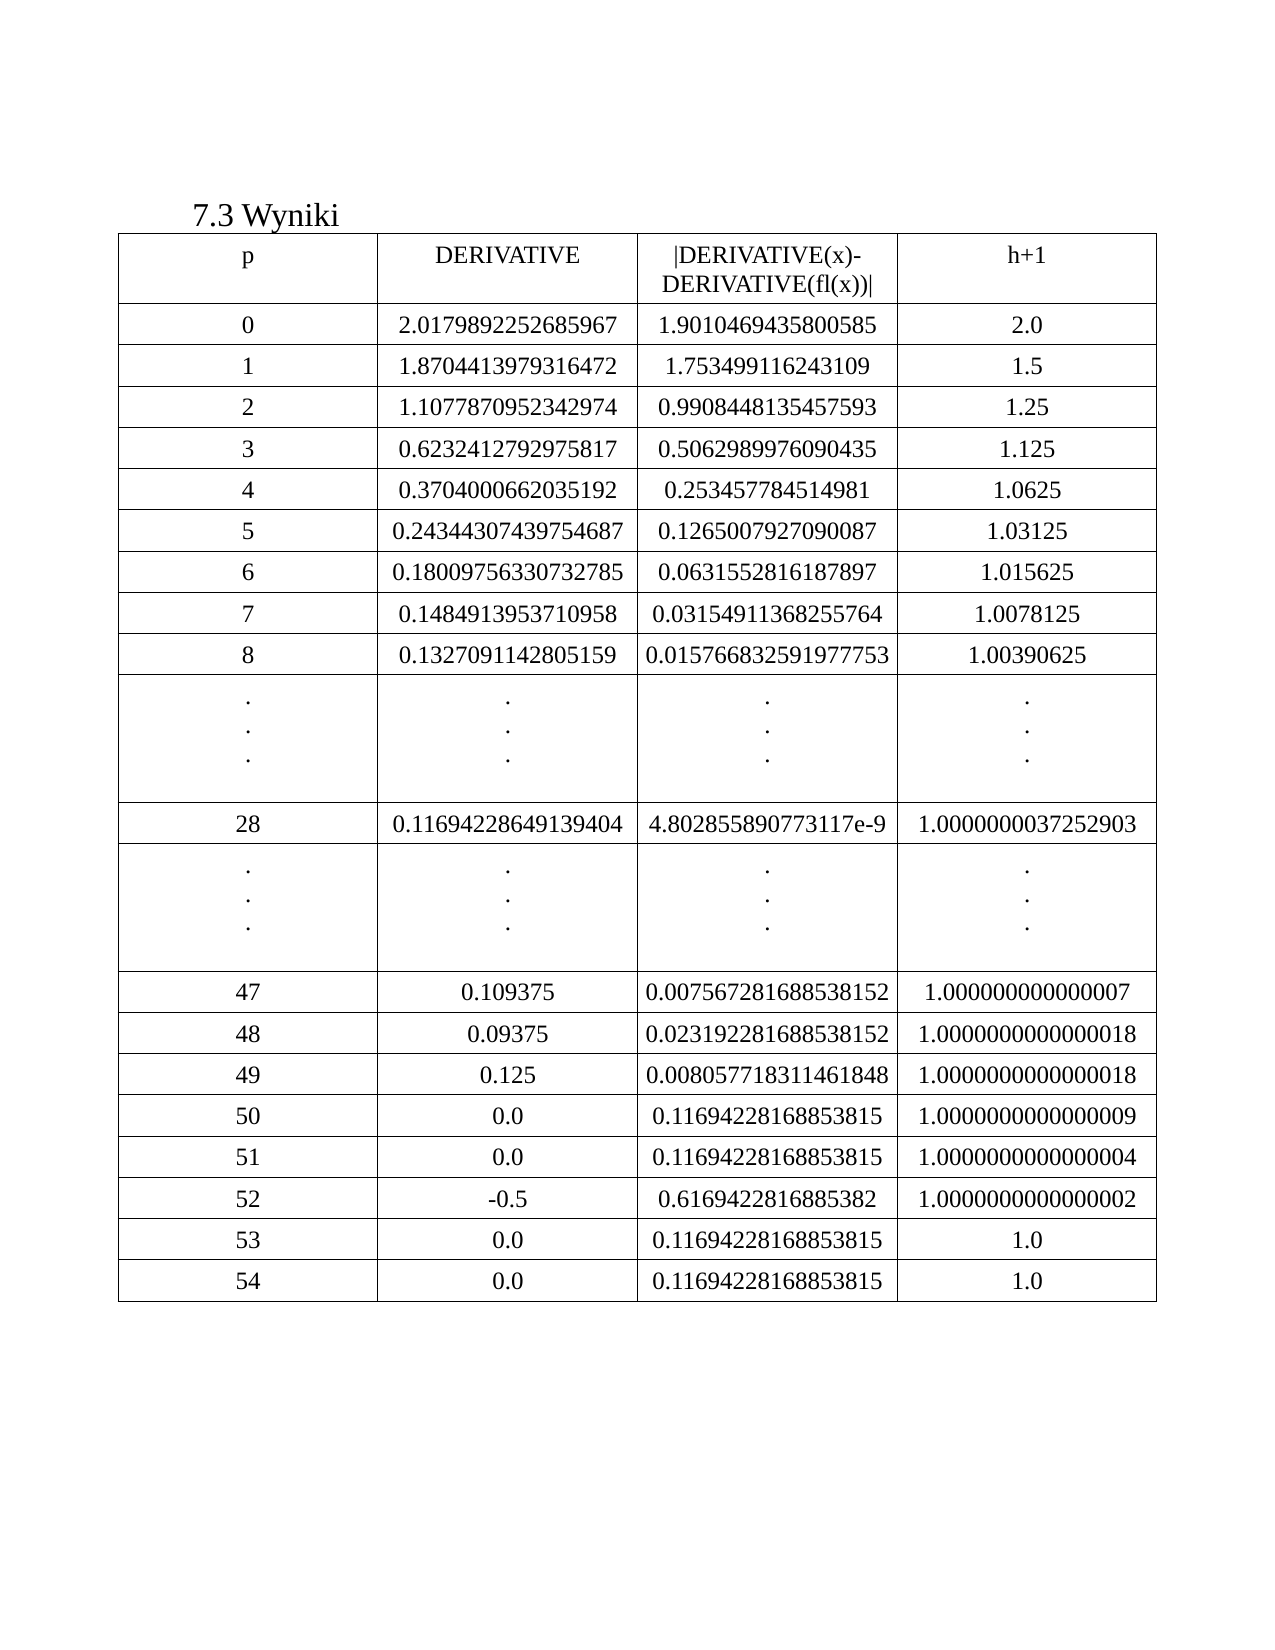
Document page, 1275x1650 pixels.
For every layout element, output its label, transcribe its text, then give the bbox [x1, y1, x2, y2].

table_cell 1.0000000037252903 [898, 803, 1156, 843]
table_cell 0.007567281688538152 [638, 972, 897, 1012]
table_cell 0.9908448135457593 [638, 387, 897, 427]
table_cell 0.24344307439754687 [378, 510, 637, 551]
table_cell 0.5062989976090435 [638, 428, 897, 468]
table_cell 4 [119, 469, 377, 509]
table_cell 0.1265007927090087 [638, 510, 897, 551]
table_cell . . . [898, 844, 1156, 971]
table_cell 1.03125 [898, 510, 1156, 551]
table_cell 0.0 [378, 1219, 637, 1259]
table_header |DERIVATIVE(x)-DERIVATIVE(fl(x))| [638, 234, 897, 303]
table_cell 0.11694228168853815 [638, 1260, 897, 1301]
table_cell 1.125 [898, 428, 1156, 468]
table_cell 0.1327091142805159 [378, 634, 637, 674]
table_cell 2.0 [898, 304, 1156, 344]
table_cell 1.9010469435800585 [638, 304, 897, 344]
table_cell 0 [119, 304, 377, 344]
table_cell 52 [119, 1178, 377, 1218]
table_cell 0.3704000662035192 [378, 469, 637, 509]
table_cell 1.25 [898, 387, 1156, 427]
table_cell 0.1484913953710958 [378, 593, 637, 633]
table_cell . . . [638, 675, 897, 802]
table_cell 53 [119, 1219, 377, 1259]
table_cell 2 [119, 387, 377, 427]
table_cell 5 [119, 510, 377, 551]
table_header p [119, 234, 377, 303]
table_cell 1.0000000000000018 [898, 1013, 1156, 1053]
table_cell 28 [119, 803, 377, 843]
table_cell 0.18009756330732785 [378, 552, 637, 592]
table_cell 48 [119, 1013, 377, 1053]
table_cell 0.11694228168853815 [638, 1137, 897, 1177]
table_cell . . . [378, 675, 637, 802]
table_cell 0.109375 [378, 972, 637, 1012]
table_header h+1 [898, 234, 1156, 303]
table_cell -0.5 [378, 1178, 637, 1218]
table_cell 1.5 [898, 345, 1156, 386]
table_header DERIVATIVE [378, 234, 637, 303]
table_cell 0.6169422816885382 [638, 1178, 897, 1218]
table_cell . . . [898, 675, 1156, 802]
table_cell 0.09375 [378, 1013, 637, 1053]
table_cell 0.125 [378, 1054, 637, 1094]
table_cell 8 [119, 634, 377, 674]
table_cell 1.0 [898, 1260, 1156, 1301]
table_cell 1.0000000000000018 [898, 1054, 1156, 1094]
table_cell 0.03154911368255764 [638, 593, 897, 633]
table_cell . . . [119, 844, 377, 971]
table_cell 0.11694228649139404 [378, 803, 637, 843]
table_cell 2.0179892252685967 [378, 304, 637, 344]
table_cell 1.015625 [898, 552, 1156, 592]
table_cell 0.023192281688538152 [638, 1013, 897, 1053]
table_cell 1.0 [898, 1219, 1156, 1259]
table_cell 4.802855890773117e-9 [638, 803, 897, 843]
table_cell 54 [119, 1260, 377, 1301]
table_cell 0.0 [378, 1137, 637, 1177]
table_cell 3 [119, 428, 377, 468]
table_cell 0.253457784514981 [638, 469, 897, 509]
table_cell 1.8704413979316472 [378, 345, 637, 386]
table_cell 0.11694228168853815 [638, 1219, 897, 1259]
table_cell 1.1077870952342974 [378, 387, 637, 427]
table_cell 0.11694228168853815 [638, 1095, 897, 1136]
table_cell 0.008057718311461848 [638, 1054, 897, 1094]
table_cell 0.0 [378, 1095, 637, 1136]
table_cell 6 [119, 552, 377, 592]
table_cell 0.6232412792975817 [378, 428, 637, 468]
table_cell 1.0078125 [898, 593, 1156, 633]
table_cell . . . [638, 844, 897, 971]
table_cell 0.0 [378, 1260, 637, 1301]
table_cell 7 [119, 593, 377, 633]
table_cell . . . [119, 675, 377, 802]
text 7.3 Wyniki [118, 195, 1157, 233]
table_cell 1.0000000000000009 [898, 1095, 1156, 1136]
table_cell 1.753499116243109 [638, 345, 897, 386]
table_cell 49 [119, 1054, 377, 1094]
table_cell 47 [119, 972, 377, 1012]
table_cell 1 [119, 345, 377, 386]
table_cell . . . [378, 844, 637, 971]
table_cell 1.00390625 [898, 634, 1156, 674]
table_cell 51 [119, 1137, 377, 1177]
table_cell 1.000000000000007 [898, 972, 1156, 1012]
table_cell 0.015766832591977753 [638, 634, 897, 674]
table_cell 1.0000000000000002 [898, 1178, 1156, 1218]
table_cell 1.0625 [898, 469, 1156, 509]
table_cell 1.0000000000000004 [898, 1137, 1156, 1177]
table_cell 50 [119, 1095, 377, 1136]
table_cell 0.0631552816187897 [638, 552, 897, 592]
